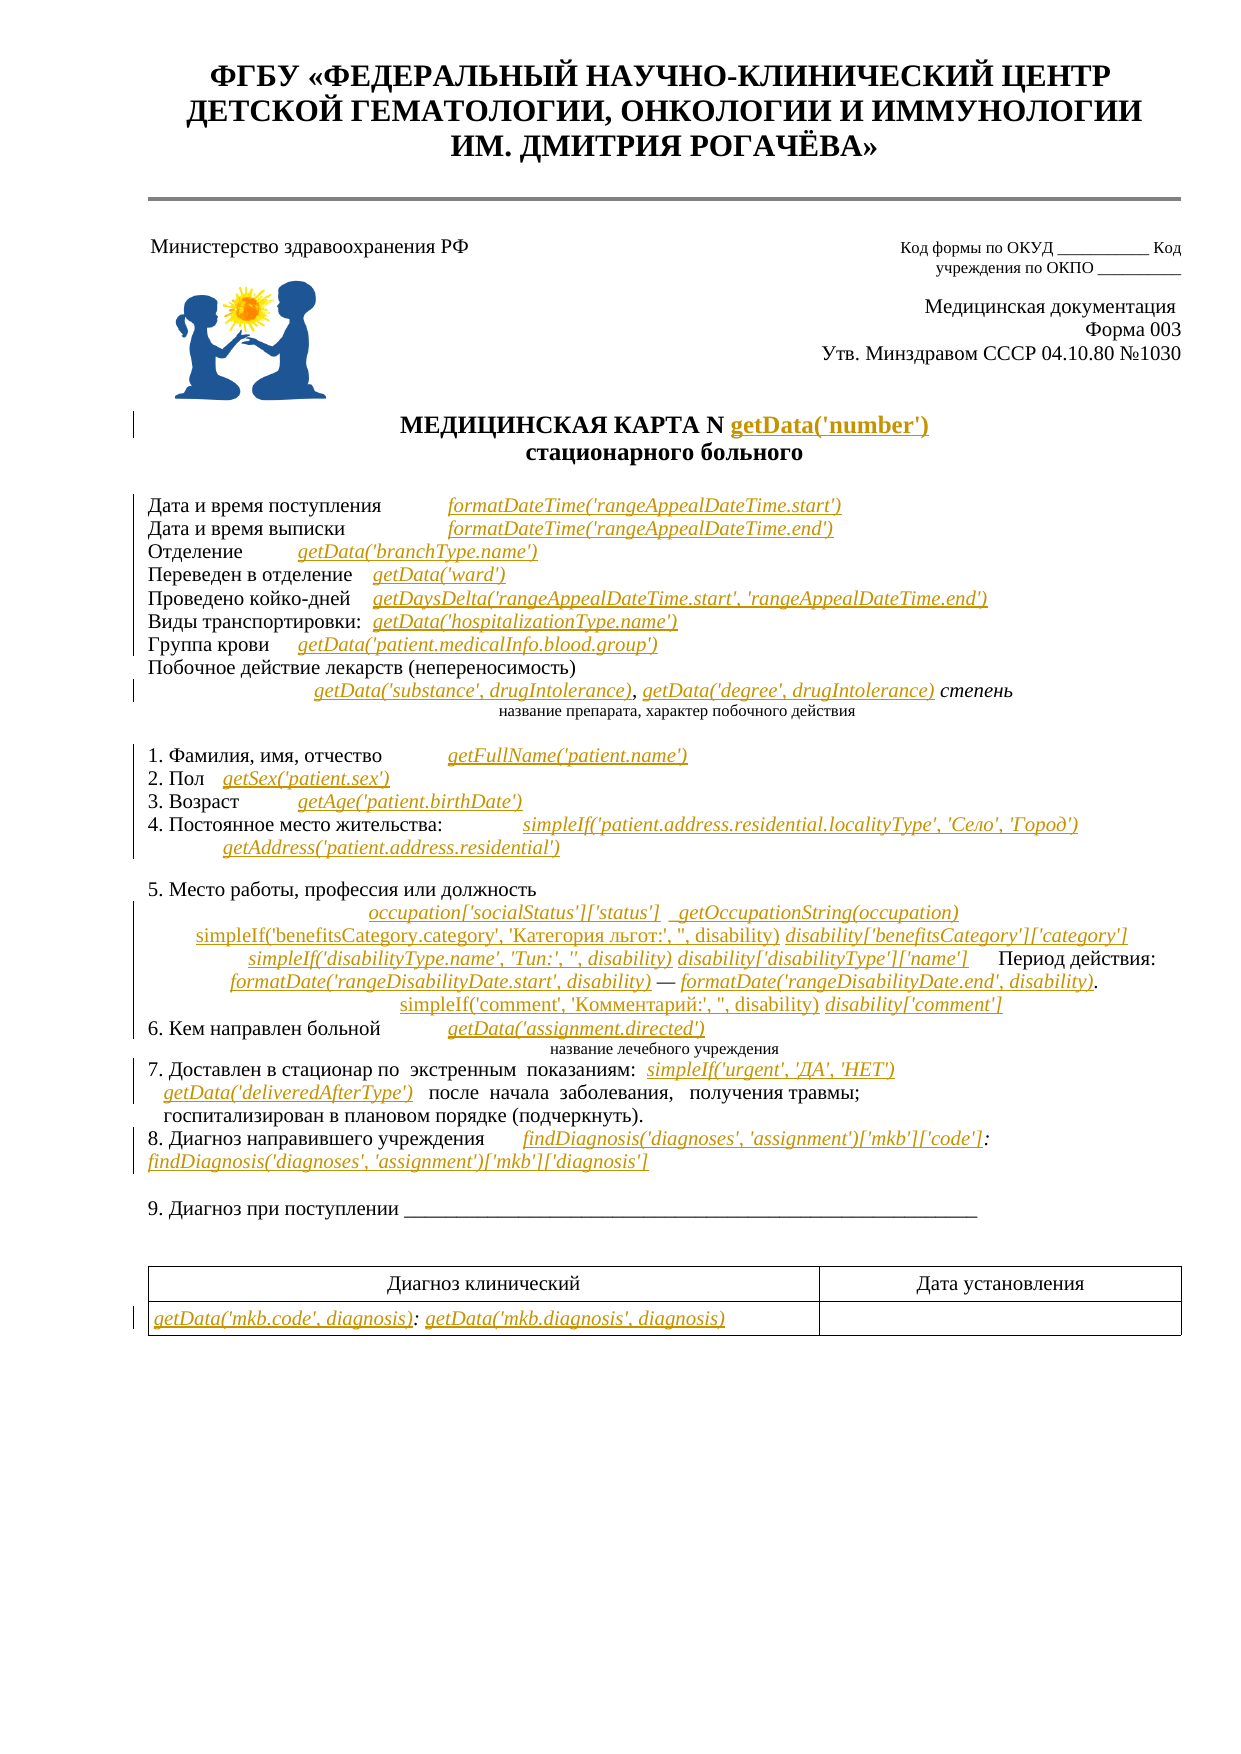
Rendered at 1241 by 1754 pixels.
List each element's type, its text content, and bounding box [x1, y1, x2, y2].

table_cell [820, 1302, 1181, 1335]
text Побочное действие лекарств (непереносимость) [148, 656, 1181, 679]
text ФГБУ «ФЕДЕРАЛЬНЫЙ НАУЧНО-КЛИНИЧЕСКИЙ ЦЕНТР [148, 59, 1181, 94]
text Дата и время поступления formatDateTime('rangeAppealDateTime.start') [148, 494, 1181, 517]
text getData('deliveredAfterType') после начала заболевания, получения травмы; госпитализирован в плановом порядке (подчеркнуть). [148, 1081, 1181, 1127]
text Группа крови getData('patient.medicalInfo.blood.group') [148, 633, 1181, 656]
text Виды транспортировки: getData('hospitalizationType.name') [148, 609, 1181, 633]
text Министерство здравоохранения РФ Код формы по ОКУД ___________ Код учреждения по ОКПО __________ [148, 235, 1181, 277]
text МЕДИЦИНСКАЯ КАРТА N getData('number') [148, 411, 1181, 438]
text Дата и время выписки formatDateTime('rangeAppealDateTime.end') [148, 517, 1181, 540]
text название препарата, характер побочного действия [148, 702, 1181, 720]
picture [165, 271, 335, 409]
text Проведено койко-дней getDaysDelta('rangeAppealDateTime.start', 'rangeAppealDateTime.end') [148, 586, 1181, 609]
table_header Диагноз клинический [149, 1267, 819, 1301]
text Форма 003 [335, 318, 1181, 341]
table_cell getData('mkb.code', diagnosis): getData('mkb.diagnosis', diagnosis) [149, 1302, 819, 1335]
text 4. Постоянное место жительства: simpleIf('patient.address.residential.localityType', 'Село', 'Город') getAddress('patient.address.residential') [148, 813, 1181, 859]
text occupation['socialStatus']['status'] _getOccupationString(occupation) [148, 901, 1181, 924]
text 6. Кем направлен больной getData('assignment.directed') [148, 1016, 1181, 1039]
text [148, 318, 165, 341]
text 7. Доставлен в стационар по экстренным показаниям: simpleIf('urgent', 'ДА', 'НЕТ') [148, 1058, 1181, 1081]
text название лечебного учреждения [148, 1039, 1181, 1058]
text 3. Возраст getAge('patient.birthDate') [148, 790, 1181, 813]
text Утв. Минздравом СССР 04.10.80 №1030 [335, 341, 1181, 364]
text Отделение getData('branchType.name') [148, 540, 1181, 563]
text 8. Диагноз направившего учреждения findDiagnosis('diagnoses', 'assignment')['mkb']['code']: findDiagnosis('diagnoses', 'assignment')['mkb']['diagnosis'] [148, 1127, 1181, 1173]
text 2. Пол getSex('patient.sex') [148, 767, 1181, 790]
text simpleIf('benefitsCategory.category', 'Категория льгот:', '', disability) disability['benefitsCategory']['category'] simpleIf('disabilityType.name', 'Тип:', '', disability) disability['disabilityType']['name'] Период действия: formatDate('rangeDisabilityDate.start', disability) — formatDate('rangeDisabilityDate.end', disability). simpleIf('comment', 'Комментарий:', '', disability) disability['comment'] [148, 924, 1181, 1016]
table_header Дата установления [820, 1267, 1181, 1301]
text 1. Фамилия, имя, отчество getFullName('patient.name') [148, 743, 1181, 767]
text 5. Место работы, профессия или должность [148, 878, 1181, 901]
text Медицинская документация [335, 295, 1181, 318]
text 9. Диагноз при поступлении _______________________________________________________ [148, 1197, 1181, 1220]
text стационарного больного [148, 438, 1181, 466]
text Переведен в отделение getData('ward') [148, 563, 1181, 586]
text getData('substance', drugIntolerance), getData('degree', drugIntolerance) степень [148, 679, 1181, 702]
text ДЕТСКОЙ ГЕМАТОЛОГИИ, ОНКОЛОГИИ И ИММУНОЛОГИИ ИМ. ДМИТРИЯ РОГАЧЁВА» [148, 94, 1181, 163]
